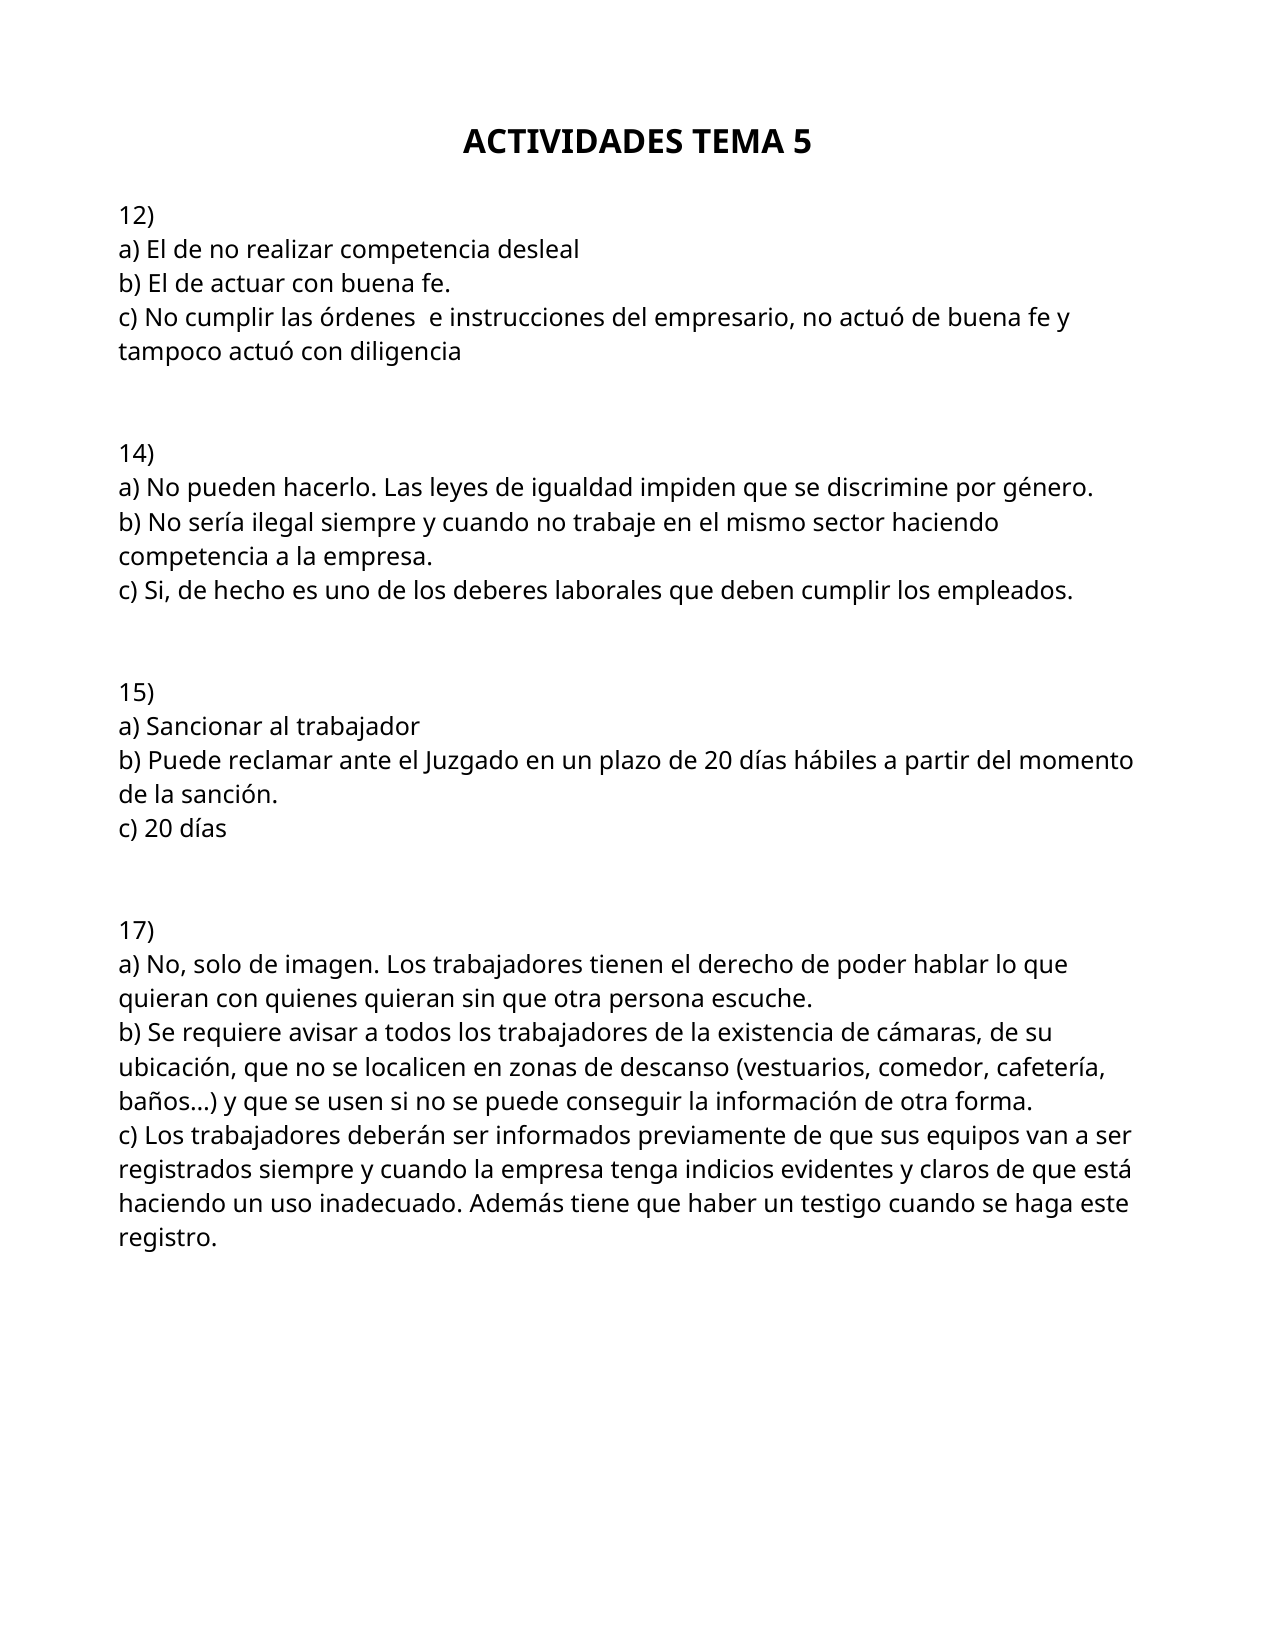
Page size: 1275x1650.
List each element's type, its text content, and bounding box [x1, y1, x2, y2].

text 14) [118, 436, 1157, 470]
text 17) [118, 913, 1157, 947]
text c) Si, de hecho es uno de los deberes laborales que deben cumplir los empleados. [118, 572, 1157, 606]
text b) Se requiere avisar a todos los trabajadores de la existencia de cámaras, de su ubicación, que no se localicen en zonas de descanso (vestuarios, comedor, cafetería, baños…) y que se usen si no se puede conseguir la información de otra forma. [118, 1015, 1157, 1117]
text a) Sancionar al trabajador [118, 708, 1157, 743]
text ACTIVIDADES TEMA 5 [118, 118, 1157, 163]
text 12) [118, 198, 1157, 232]
text c) No cumplir las órdenes e instrucciones del empresario, no actuó de buena fe y tampoco actuó con diligencia [118, 300, 1157, 368]
text a) No, solo de imagen. Los trabajadores tienen el derecho de poder hablar lo que quieran con quienes quieran sin que otra persona escuche. [118, 947, 1157, 1015]
text b) Puede reclamar ante el Juzgado en un plazo de 20 días hábiles a partir del momento de la sanción. [118, 743, 1157, 811]
text a) No pueden hacerlo. Las leyes de igualdad impiden que se discrimine por género. [118, 470, 1157, 504]
text b) No sería ilegal siempre y cuando no trabaje en el mismo sector haciendo competencia a la empresa. [118, 504, 1157, 572]
text c) Los trabajadores deberán ser informados previamente de que sus equipos van a ser registrados siempre y cuando la empresa tenga indicios evidentes y claros de que está haciendo un uso inadecuado. Además tiene que haber un testigo cuando se haga este registro. [118, 1117, 1157, 1253]
text c) 20 días [118, 811, 1157, 845]
text a) El de no realizar competencia desleal [118, 232, 1157, 266]
text 15) [118, 674, 1157, 708]
text b) El de actuar con buena fe. [118, 266, 1157, 300]
